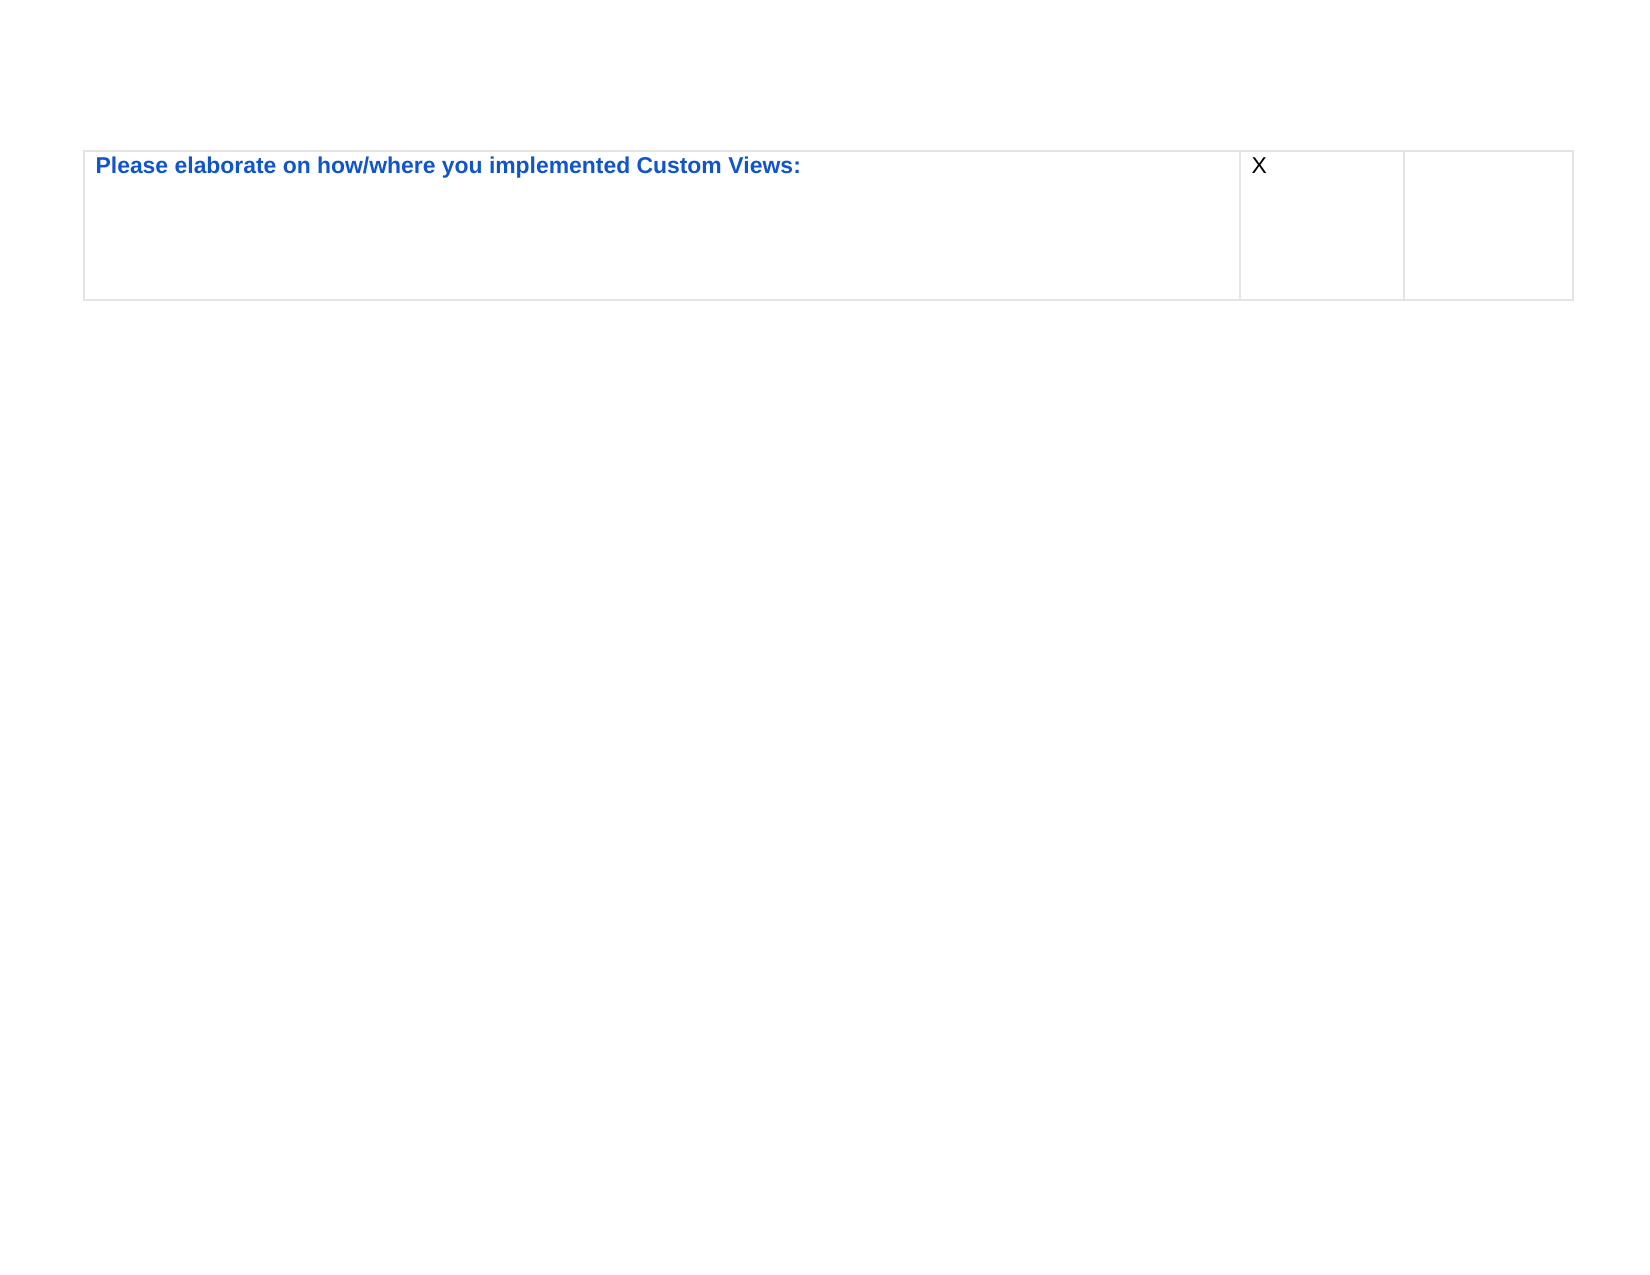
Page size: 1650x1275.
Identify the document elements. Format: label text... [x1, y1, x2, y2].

table_cell X [1241, 152, 1403, 299]
table_cell Please elaborate on how/where you implemented Custom Views: [85, 152, 1239, 299]
table_cell [1405, 152, 1572, 299]
